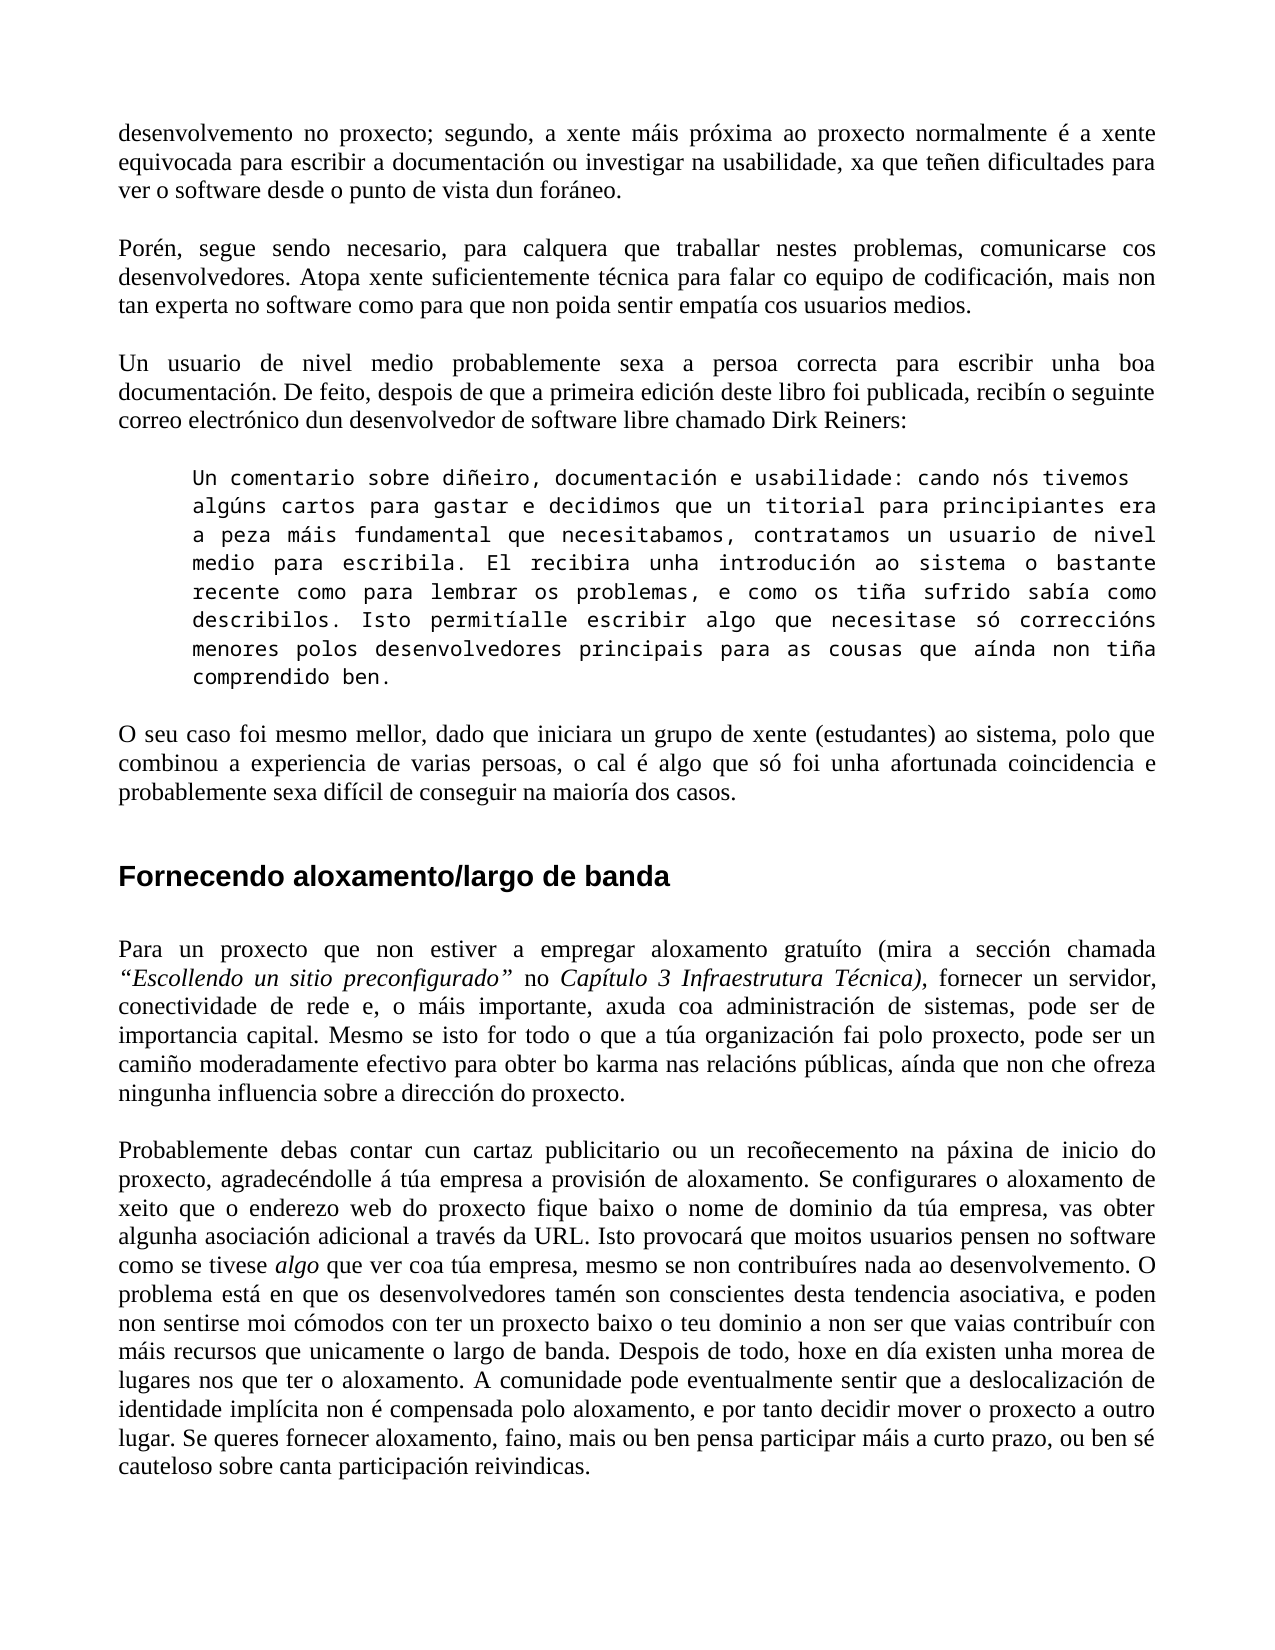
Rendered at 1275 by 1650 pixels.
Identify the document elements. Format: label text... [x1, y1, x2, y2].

text O seu caso foi mesmo mellor, dado que iniciara un grupo de xente (estudantes) ao sistema, polo que combinou a experiencia de varias persoas, o cal é algo que só foi unha afortunada coincidencia e probablemente sexa difícil de conseguir na maioría dos casos. [118, 719, 1157, 805]
text Para un proxecto que non estiver a empregar aloxamento gratuíto (mira a sección chamada “Escollendo un sitio preconfigurado” no Capítulo 3 Infraestrutura Técnica), fornecer un servidor, conectividade de rede e, o máis importante, axuda coa administración de sistemas, pode ser de importancia capital. Mesmo se isto for todo o que a túa organización fai polo proxecto, pode ser un camiño moderadamente efectivo para obter bo karma nas relacións públicas, aínda que non che ofreza ningunha influencia sobre a dirección do proxecto. [118, 934, 1157, 1106]
subtitle Fornecendo aloxamento/largo de banda [118, 859, 1157, 893]
text Probablemente debas contar cun cartaz publicitario ou un recoñecemento na páxina de inicio do proxecto, agradecéndolle á túa empresa a provisión de aloxamento. Se configurares o aloxamento de xeito que o enderezo web do proxecto fique baixo o nome de dominio da túa empresa, vas obter algunha asociación adicional a través da URL. Isto provocará que moitos usuarios pensen no software como se tivese algo que ver coa túa empresa, mesmo se non contribuíres nada ao desenvolvemento. O problema está en que os desenvolvedores tamén son conscientes desta tendencia asociativa, e poden non sentirse moi cómodos con ter un proxecto baixo o teu dominio a non ser que vaias contribuír con máis recursos que unicamente o largo de banda. Despois de todo, hoxe en día existen unha morea de lugares nos que ter o aloxamento. A comunidade pode eventualmente sentir que a deslocalización de identidade implícita non é compensada polo aloxamento, e por tanto decidir mover o proxecto a outro lugar. Se queres fornecer aloxamento, faino, mais ou ben pensa participar máis a curto prazo, ou ben sé cauteloso sobre canta participación reivindicas. [118, 1135, 1157, 1480]
text desenvolvemento no proxecto; segundo, a xente máis próxima ao proxecto normalmente é a xente equivocada para escribir a documentación ou investigar na usabilidade, xa que teñen dificultades para ver o software desde o punto de vista dun foráneo. [118, 118, 1157, 204]
text Un usuario de nivel medio probablemente sexa a persoa correcta para escribir unha boa documentación. De feito, despois de que a primeira edición deste libro foi publicada, recibín o seguinte correo electrónico dun desenvolvedor de software libre chamado Dirk Reiners: [118, 348, 1157, 434]
text algúns cartos para gastar e decidimos que un titorial para principiantes era a peza máis fundamental que necesitabamos, contratamos un usuario de nivel medio para escribila. El recibira unha introdución ao sistema o bastante recente como para lembrar os problemas, e como os tiña sufrido sabía como describilos. Isto permitíalle escribir algo que necesitase só correccións menores polos desenvolvedores principais para as cousas que aínda non tiña comprendido ben. [192, 492, 1157, 691]
text Un comentario sobre diñeiro, documentación e usabilidade: cando nós tivemos [192, 463, 1157, 492]
text Porén, segue sendo necesario, para calquera que traballar nestes problemas, comunicarse cos desenvolvedores. Atopa xente suficientemente técnica para falar co equipo de codificación, mais non tan experta no software como para que non poida sentir empatía cos usuarios medios. [118, 233, 1157, 319]
